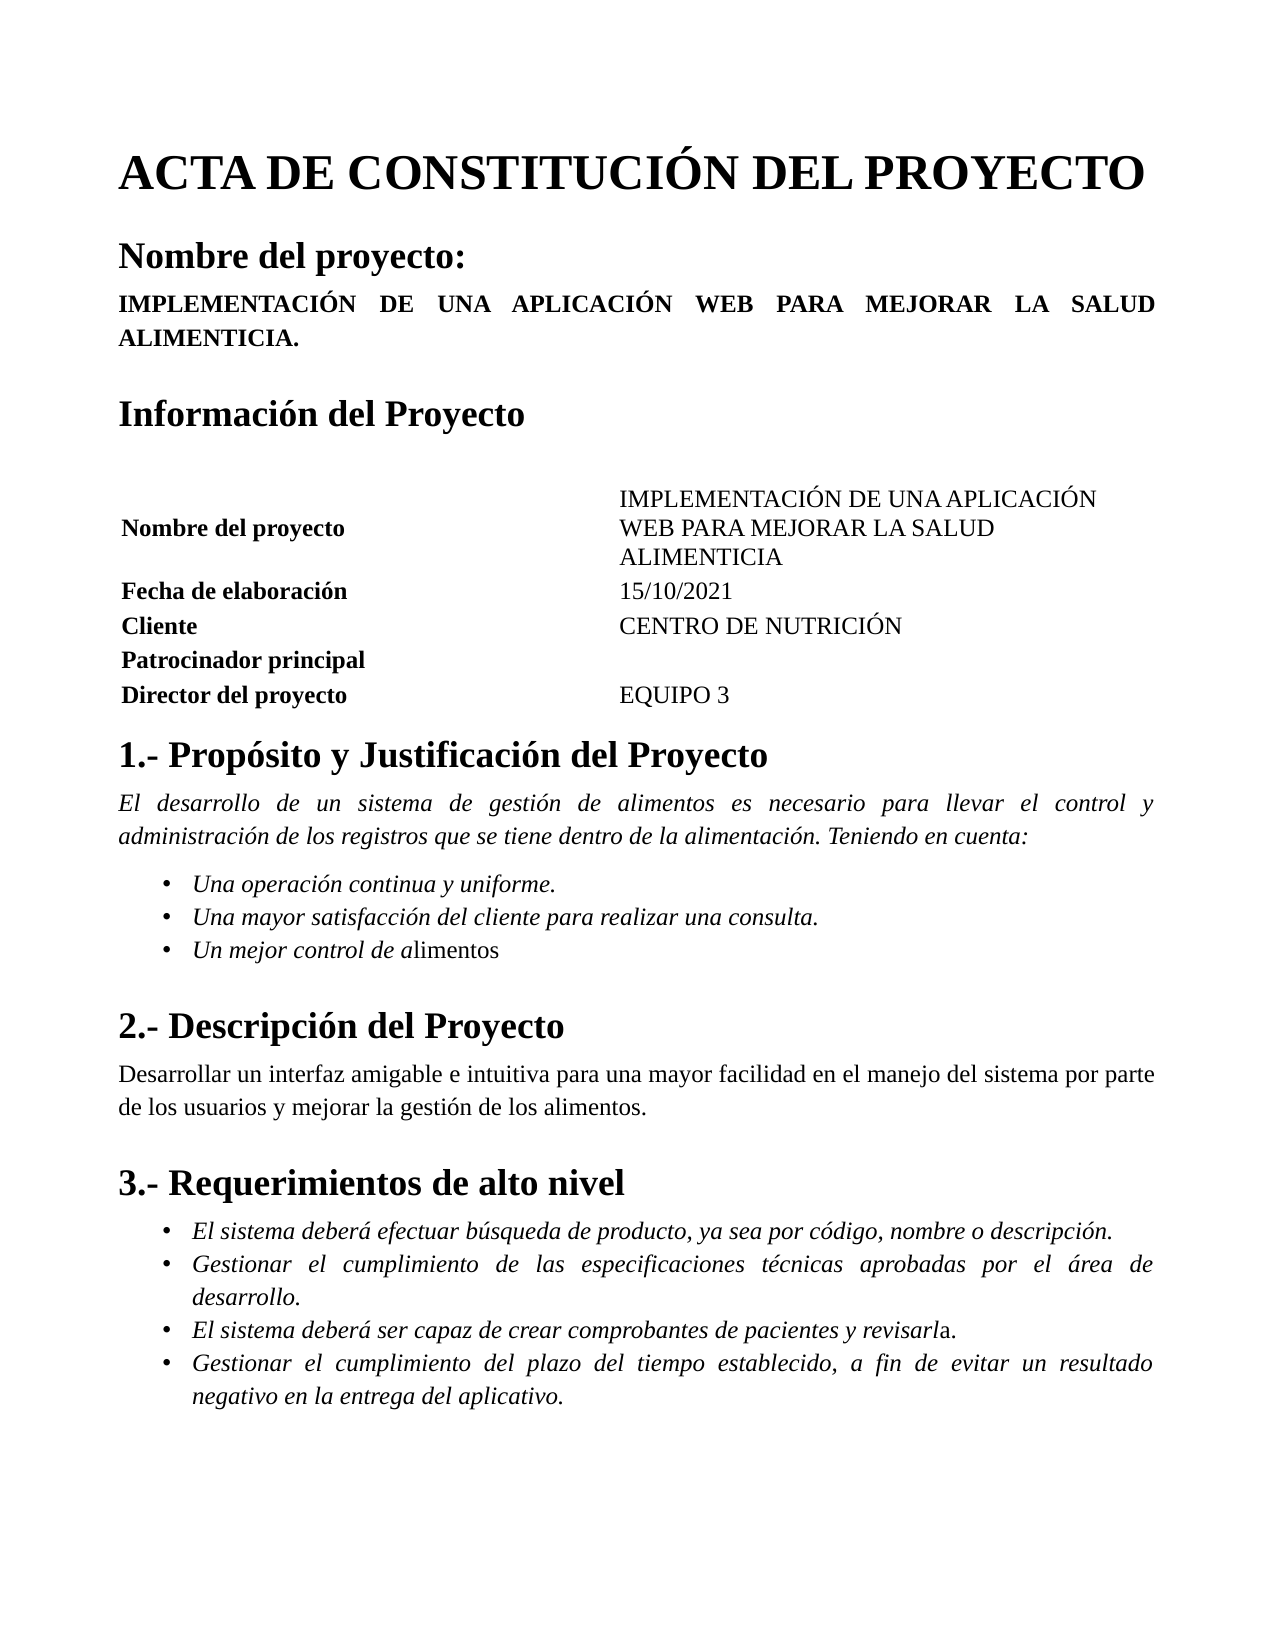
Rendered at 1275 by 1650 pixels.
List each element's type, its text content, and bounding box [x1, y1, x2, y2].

table_cell Fecha de elaboración [118, 573, 616, 608]
subtitle Nombre del proyecto: [118, 234, 1157, 277]
table_header [118, 447, 616, 481]
table_cell 15/10/2021 [616, 573, 1117, 608]
text Desarrollar un interfaz amigable e intuitiva para una mayor facilidad en el manejo del sistema por parte de los usuarios y mejorar la gestión de los alimentos. [118, 1059, 1157, 1121]
subtitle 2.- Descripción del Proyecto [118, 1003, 1157, 1046]
text El desarrollo de un sistema de gestión de alimentos es necesario para llevar el control y administración de los registros que se tiene dentro de la alimentación. Teniendo en cuenta: [118, 788, 1157, 850]
subtitle ACTA DE CONSTITUCIÓN DEL PROYECTO [118, 143, 1157, 201]
list El sistema deberá efectuar búsqueda de producto, ya sea por código, nombre o descripción. [162, 1216, 1157, 1245]
table_cell EQUIPO 3 [616, 677, 1117, 712]
list El sistema deberá ser capaz de crear comprobantes de pacientes y revisarla. [162, 1315, 1157, 1344]
subtitle 3.- Requerimientos de alto nivel [118, 1160, 1157, 1203]
table_cell CENTRO DE NUTRICIÓN [616, 608, 1117, 642]
list Una mayor satisfacción del cliente para realizar una consulta. [162, 902, 1157, 931]
list Un mejor control de alimentos [162, 935, 1157, 963]
table_cell Nombre del proyecto [118, 481, 616, 573]
text IMPLEMENTACIÓN DE UNA APLICACIÓN WEB PARA MEJORAR LA SALUD ALIMENTICIA. [118, 289, 1157, 351]
list Una operación continua y uniforme. [162, 869, 1157, 897]
list Gestionar el cumplimiento de las especificaciones técnicas aprobadas por el área de desarrollo. [162, 1249, 1157, 1311]
subtitle Información del Proyecto [118, 391, 1157, 434]
table_cell Director del proyecto [118, 677, 616, 712]
list Gestionar el cumplimiento del plazo del tiempo establecido, a fin de evitar un resultado negativo en la entrega del aplicativo. [162, 1348, 1157, 1410]
table_cell Patrocinador principal [118, 643, 616, 677]
subtitle 1.- Propósito y Justificación del Proyecto [118, 732, 1157, 776]
table_cell IMPLEMENTACIÓN DE UNA APLICACIÓN WEB PARA MEJORAR LA SALUD ALIMENTICIA [616, 481, 1117, 573]
table_cell [616, 643, 1117, 677]
table_header [616, 447, 1117, 481]
table_cell Cliente [118, 608, 616, 642]
